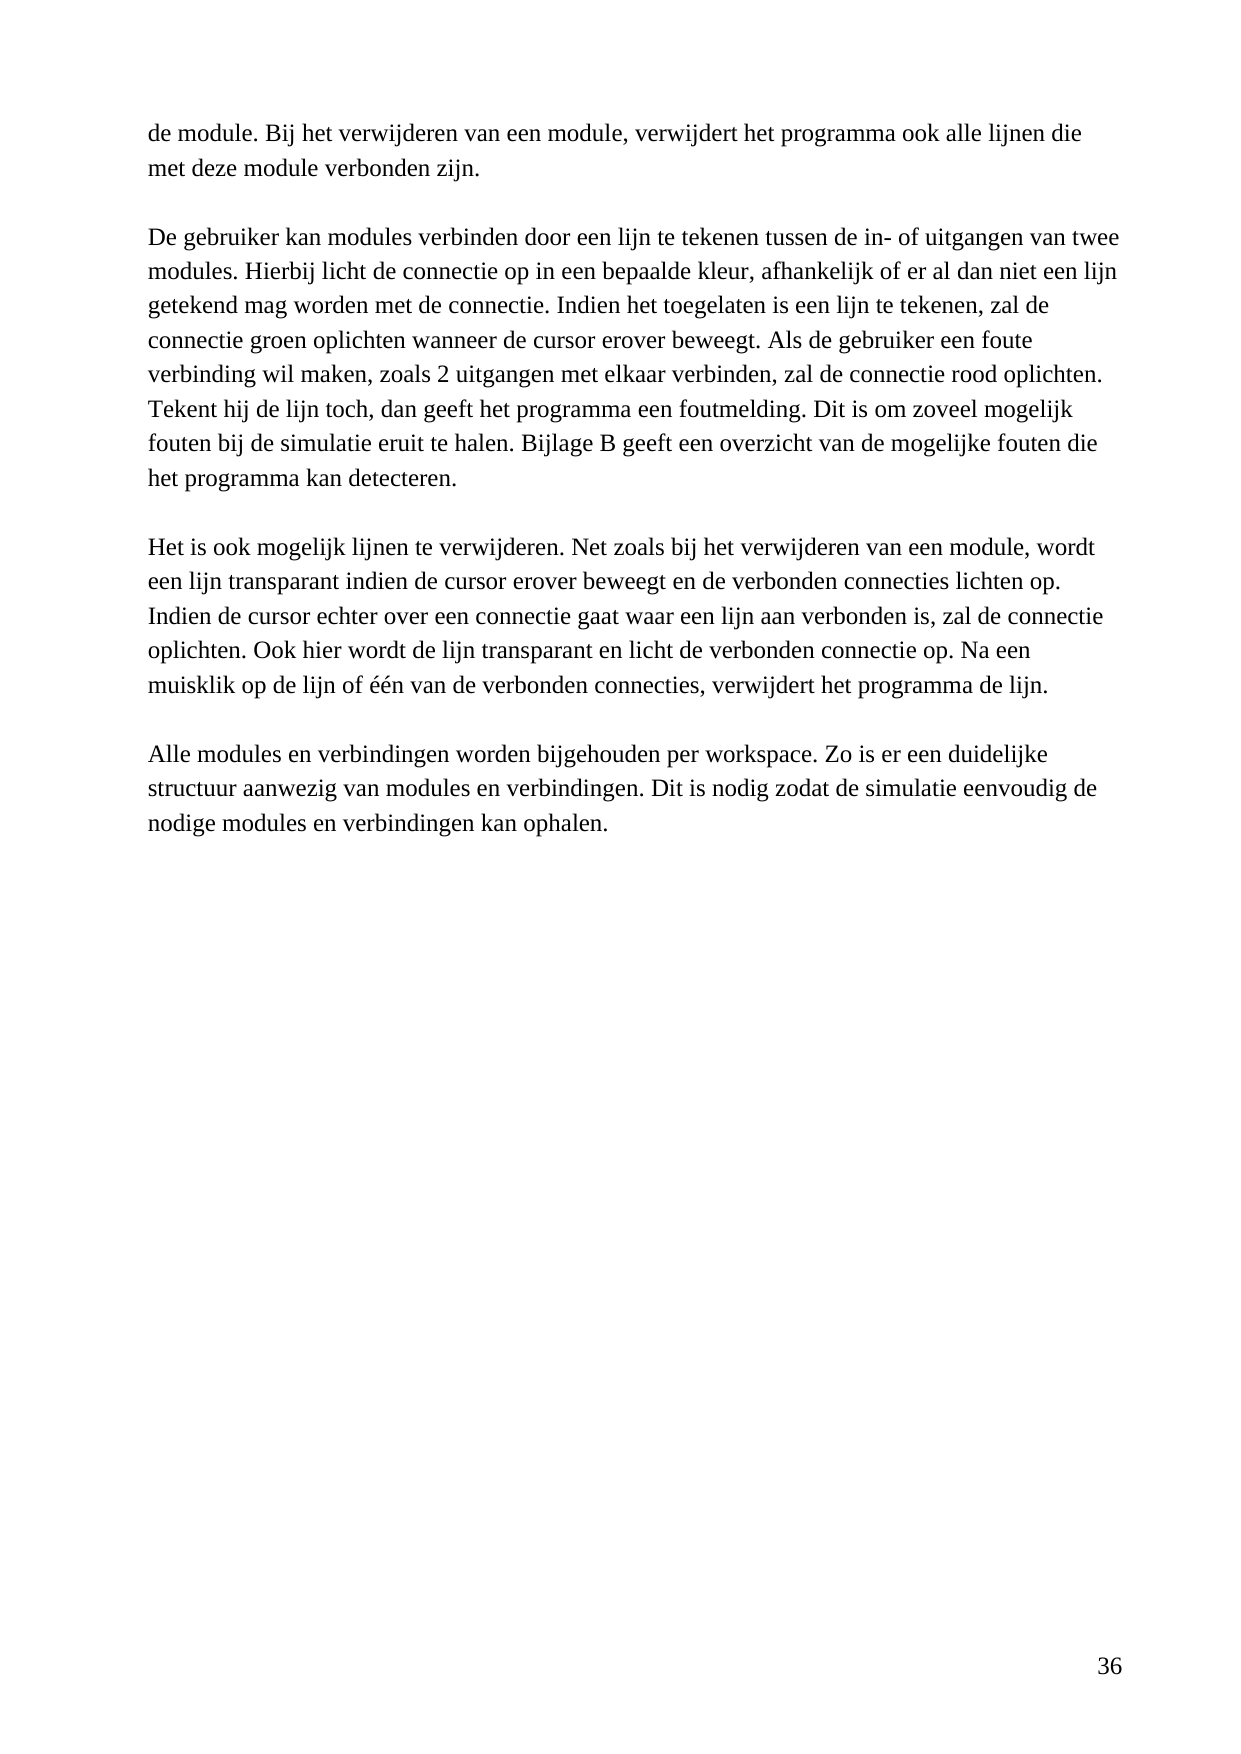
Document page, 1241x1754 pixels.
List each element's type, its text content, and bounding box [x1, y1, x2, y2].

text Het is ook mogelijk lijnen te verwijderen. Net zoals bij het verwijderen van een module, wordt een lijn transparant indien de cursor erover beweegt en de verbonden connecties lichten op. Indien de cursor echter over een connectie gaat waar een lijn aan verbonden is, zal de connectie oplichten. Ook hier wordt de lijn transparant en licht de verbonden connectie op. Na een muisklik op de lijn of één van de verbonden connecties, verwijdert het programma de lijn. [148, 532, 1122, 698]
text Alle modules en verbindingen worden bijgehouden per workspace. Zo is er een duidelijke structuur aanwezig van modules en verbindingen. Dit is nodig zodat de simulatie eenvoudig de nodige modules en verbindingen kan ophalen. [148, 739, 1122, 836]
text De gebruiker kan modules verbinden door een lijn te tekenen tussen de in- of uitgangen van twee modules. Hierbij licht de connectie op in een bepaalde kleur, afhankelijk of er al dan niet een lijn getekend mag worden met de connectie. Indien het toegelaten is een lijn te tekenen, zal de connectie groen oplichten wanneer de cursor erover beweegt. Als de gebruiker een foute verbinding wil maken, zoals 2 uitgangen met elkaar verbinden, zal de connectie rood oplichten. Tekent hij de lijn toch, dan geeft het programma een foutmelding. Dit is om zoveel mogelijk fouten bij de simulatie eruit te halen. Bijlage B geeft een overzicht van de mogelijke fouten die het programma kan detecteren. [148, 222, 1122, 492]
text de module. Bij het verwijderen van een module, verwijdert het programma ook alle lijnen die met deze module verbonden zijn. [148, 118, 1122, 181]
